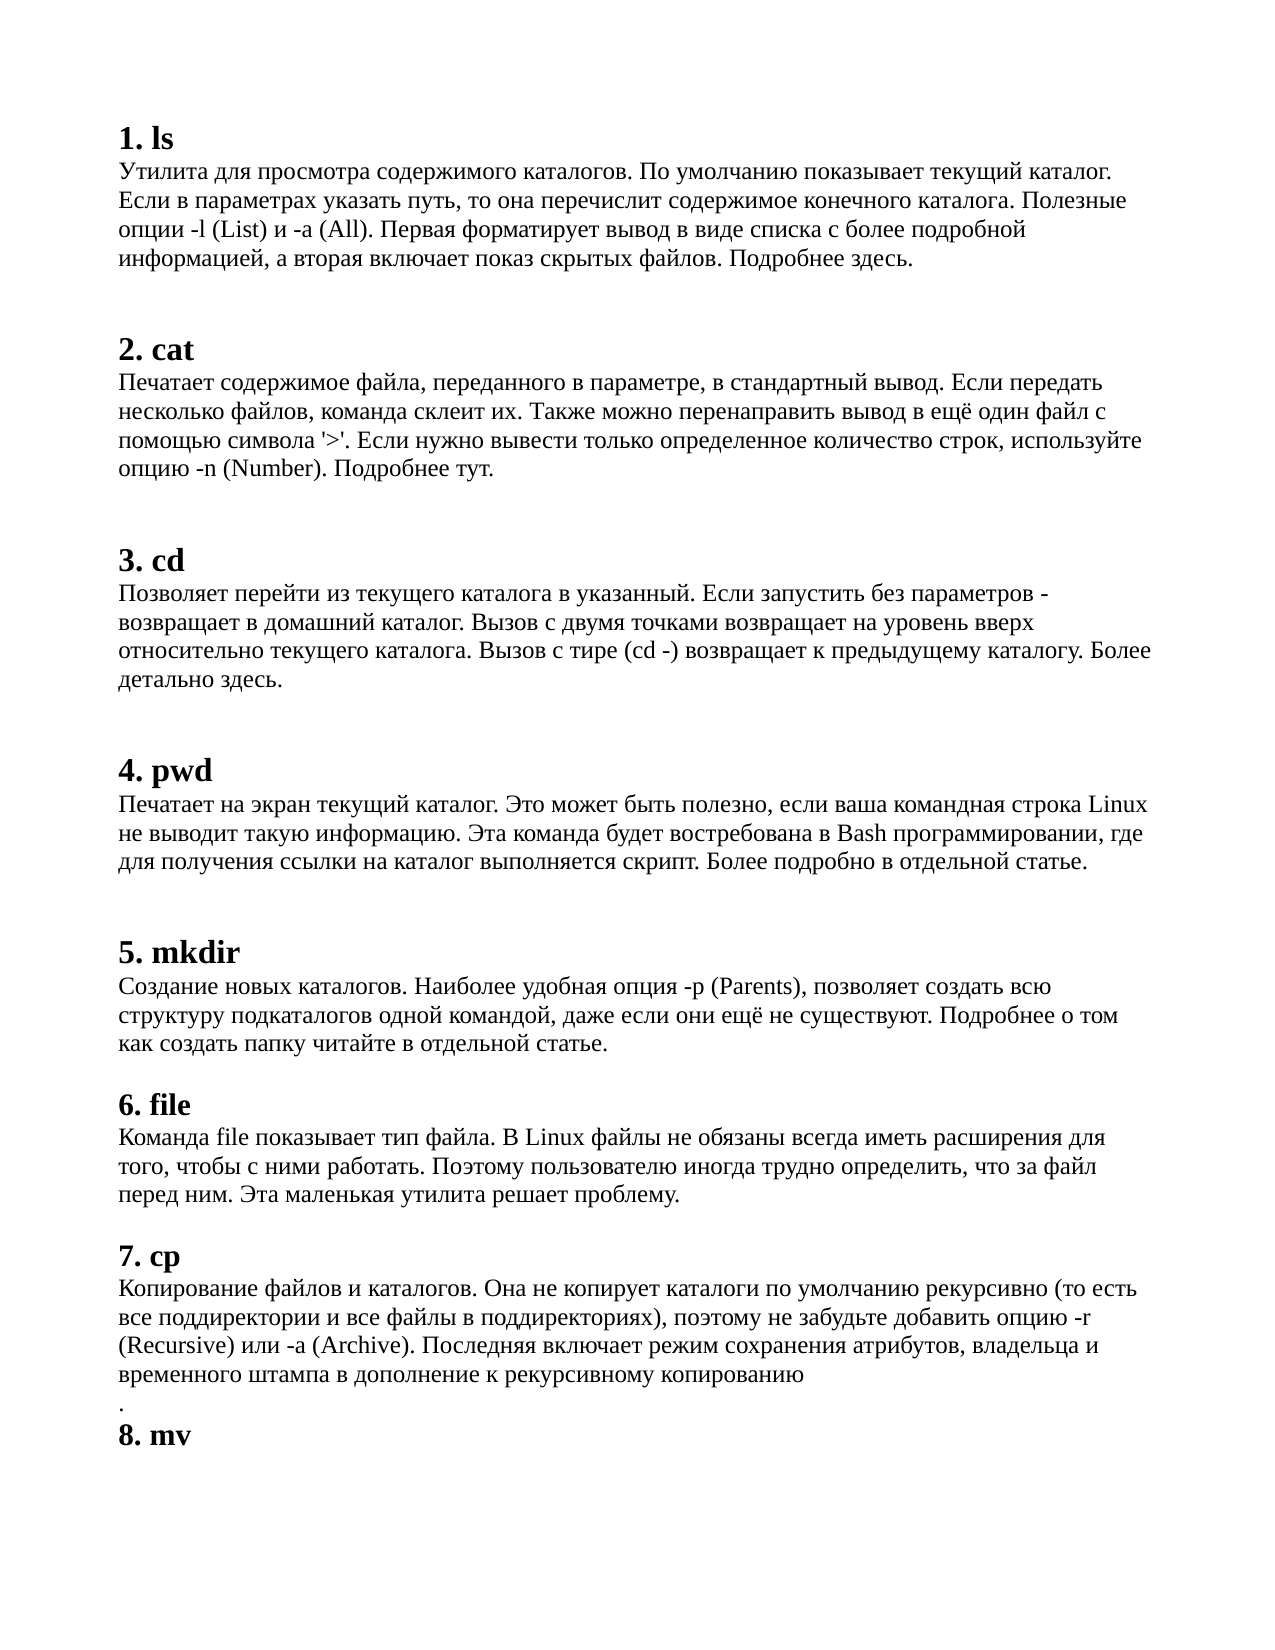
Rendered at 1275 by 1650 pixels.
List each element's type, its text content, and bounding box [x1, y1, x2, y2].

text 6. file [118, 1086, 1157, 1122]
text . [118, 1388, 1157, 1417]
text 2. cat [118, 329, 1157, 367]
text Печатает содержимое файла, переданного в параметре, в стандартный вывод. Если передать несколько файлов, команда склеит их. Также можно перенаправить вывод в ещё один файл с помощью символа '>'. Если нужно вывести только определенное количество строк, используйте опцию -n (Number). Подробнее тут. [118, 367, 1157, 482]
text 7. cp [118, 1237, 1157, 1273]
text 8. mv [118, 1417, 1157, 1453]
text Копирование файлов и каталогов. Она не копирует каталоги по умолчанию рекурсивно (то есть все поддиректории и все файлы в поддиректориях), поэтому не забудьте добавить опцию -r (Recursive) или -a (Archive). Последняя включает режим сохранения атрибутов, владельца и временного штампа в дополнение к рекурсивному копированию [118, 1273, 1157, 1388]
text Позволяет перейти из текущего каталога в указанный. Если запустить без параметров - возвращает в домашний каталог. Вызов с двумя точками возвращает на уровень вверх относительно текущего каталога. Вызов с тире (cd -) возвращает к предыдущему каталогу. Более детально здесь. [118, 578, 1157, 693]
text Печатает на экран текущий каталог. Это может быть полезно, если ваша командная строка Linux не выводит такую информацию. Эта команда будет востребована в Bash программировании, где для получения ссылки на каталог выполняется скрипт. Более подробно в отдельной статье. [118, 789, 1157, 875]
text Команда file показывает тип файла. В Linux файлы не обязаны всегда иметь расширения для того, чтобы с ними работать. Поэтому пользователю иногда трудно определить, что за файл перед ним. Эта маленькая утилита решает проблему. [118, 1122, 1157, 1208]
text 3. cd [118, 540, 1157, 578]
text Утилита для просмотра содержимого каталогов. По умолчанию показывает текущий каталог. Если в параметрах указать путь, то она перечислит содержимое конечного каталога. Полезные опции -l (List) и -a (All). Первая форматирует вывод в виде списка с более подробной информацией, а вторая включает показ скрытых файлов. Подробнее здесь. [118, 156, 1157, 271]
text 1. ls [118, 118, 1157, 156]
text 5. mkdir [118, 933, 1157, 971]
text Создание новых каталогов. Наиболее удобная опция -p (Parents), позволяет создать всю структуру подкаталогов одной командой, даже если они ещё не существуют. Подробнее о том как создать папку читайте в отдельной статье. [118, 971, 1157, 1057]
text 4. pwd [118, 751, 1157, 789]
